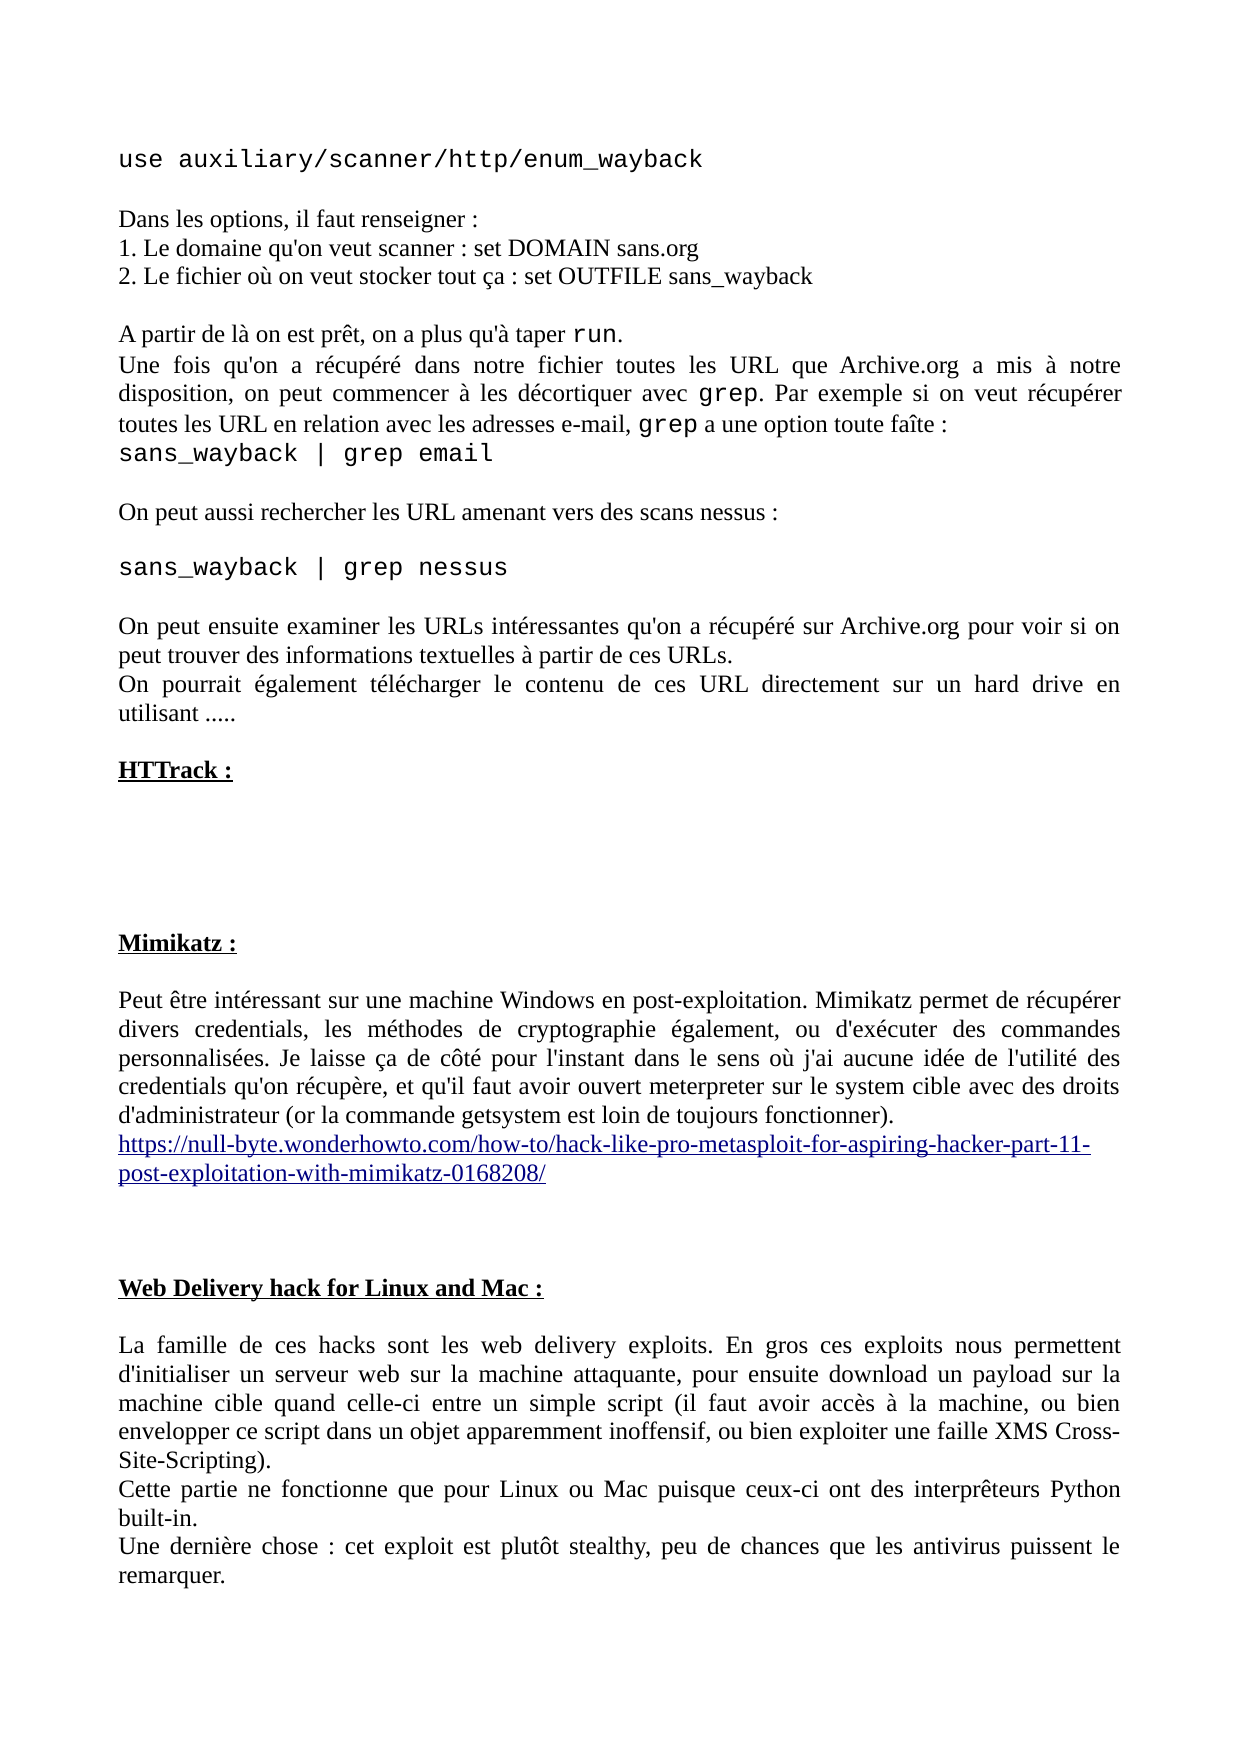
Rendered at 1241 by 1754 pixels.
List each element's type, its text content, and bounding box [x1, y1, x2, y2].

text On peut ensuite examiner les URLs intéressantes qu'on a récupéré sur Archive.org pour voir si on peut trouver des informations textuelles à partir de ces URLs. [118, 611, 1122, 669]
text Peut être intéressant sur une machine Windows en post-exploitation. Mimikatz permet de récupérer divers credentials, les méthodes de cryptographie également, ou d'exécuter des commandes personnalisées. Je laisse ça de côté pour l'instant dans le sens où j'ai aucune idée de l'utilité des credentials qu'on récupère, et qu'il faut avoir ouvert meterpreter sur le system cible avec des droits d'administrateur (or la commande getsystem est loin de toujours fonctionner). [118, 985, 1122, 1129]
text Web Delivery hack for Linux and Mac : [118, 1273, 1122, 1301]
text Une fois qu'on a récupéré dans notre fichier toutes les URL que Archive.org a mis à notre disposition, on peut commencer à les décortiquer avec grep. Par exemple si on veut récupérer toutes les URL en relation avec les adresses e-mail, grep a une option toute faîte : [118, 350, 1122, 440]
text sans_wayback | grep nessus [118, 555, 1122, 583]
text Cette partie ne fonctionne que pour Linux ou Mac puisque ceux-ci ont des interprêteurs Python built-in. [118, 1474, 1122, 1531]
text https://null-byte.wonderhowto.com/how-to/hack-like-pro-metasploit-for-aspiring-hacker-part-11-post-exploitation-with-mimikatz-0168208/ [118, 1129, 1122, 1186]
text On pourrait également télécharger le contenu de ces URL directement sur un hard drive en utilisant ..... [118, 669, 1122, 726]
text La famille de ces hacks sont les web delivery exploits. En gros ces exploits nous permettent d'initialiser un serveur web sur la machine attaquante, pour ensuite download un payload sur la machine cible quand celle-ci entre un simple script (il faut avoir accès à la machine, ou bien envelopper ce script dans un objet apparemment inoffensif, ou bien exploiter une faille XMS Cross-Site-Scripting). [118, 1330, 1122, 1474]
text Une dernière chose : cet exploit est plutôt stealthy, peu de chances que les antivirus puissent le remarquer. [118, 1531, 1122, 1589]
text Mimikatz : [118, 928, 1122, 956]
text use auxiliary/scanner/http/enum_wayback [118, 147, 1122, 175]
text 1. Le domaine qu'on veut scanner : set DOMAIN sans.org [118, 233, 1122, 261]
text On peut aussi rechercher les URL amenant vers des scans nessus : [118, 497, 1122, 526]
text Dans les options, il faut renseigner : [118, 204, 1122, 233]
text 2. Le fichier où on veut stocker tout ça : set OUTFILE sans_wayback [118, 261, 1122, 290]
text A partir de là on est prêt, on a plus qu'à taper run. [118, 319, 1122, 350]
text sans_wayback | grep email [118, 440, 1122, 468]
text HTTrack : [118, 755, 1122, 784]
